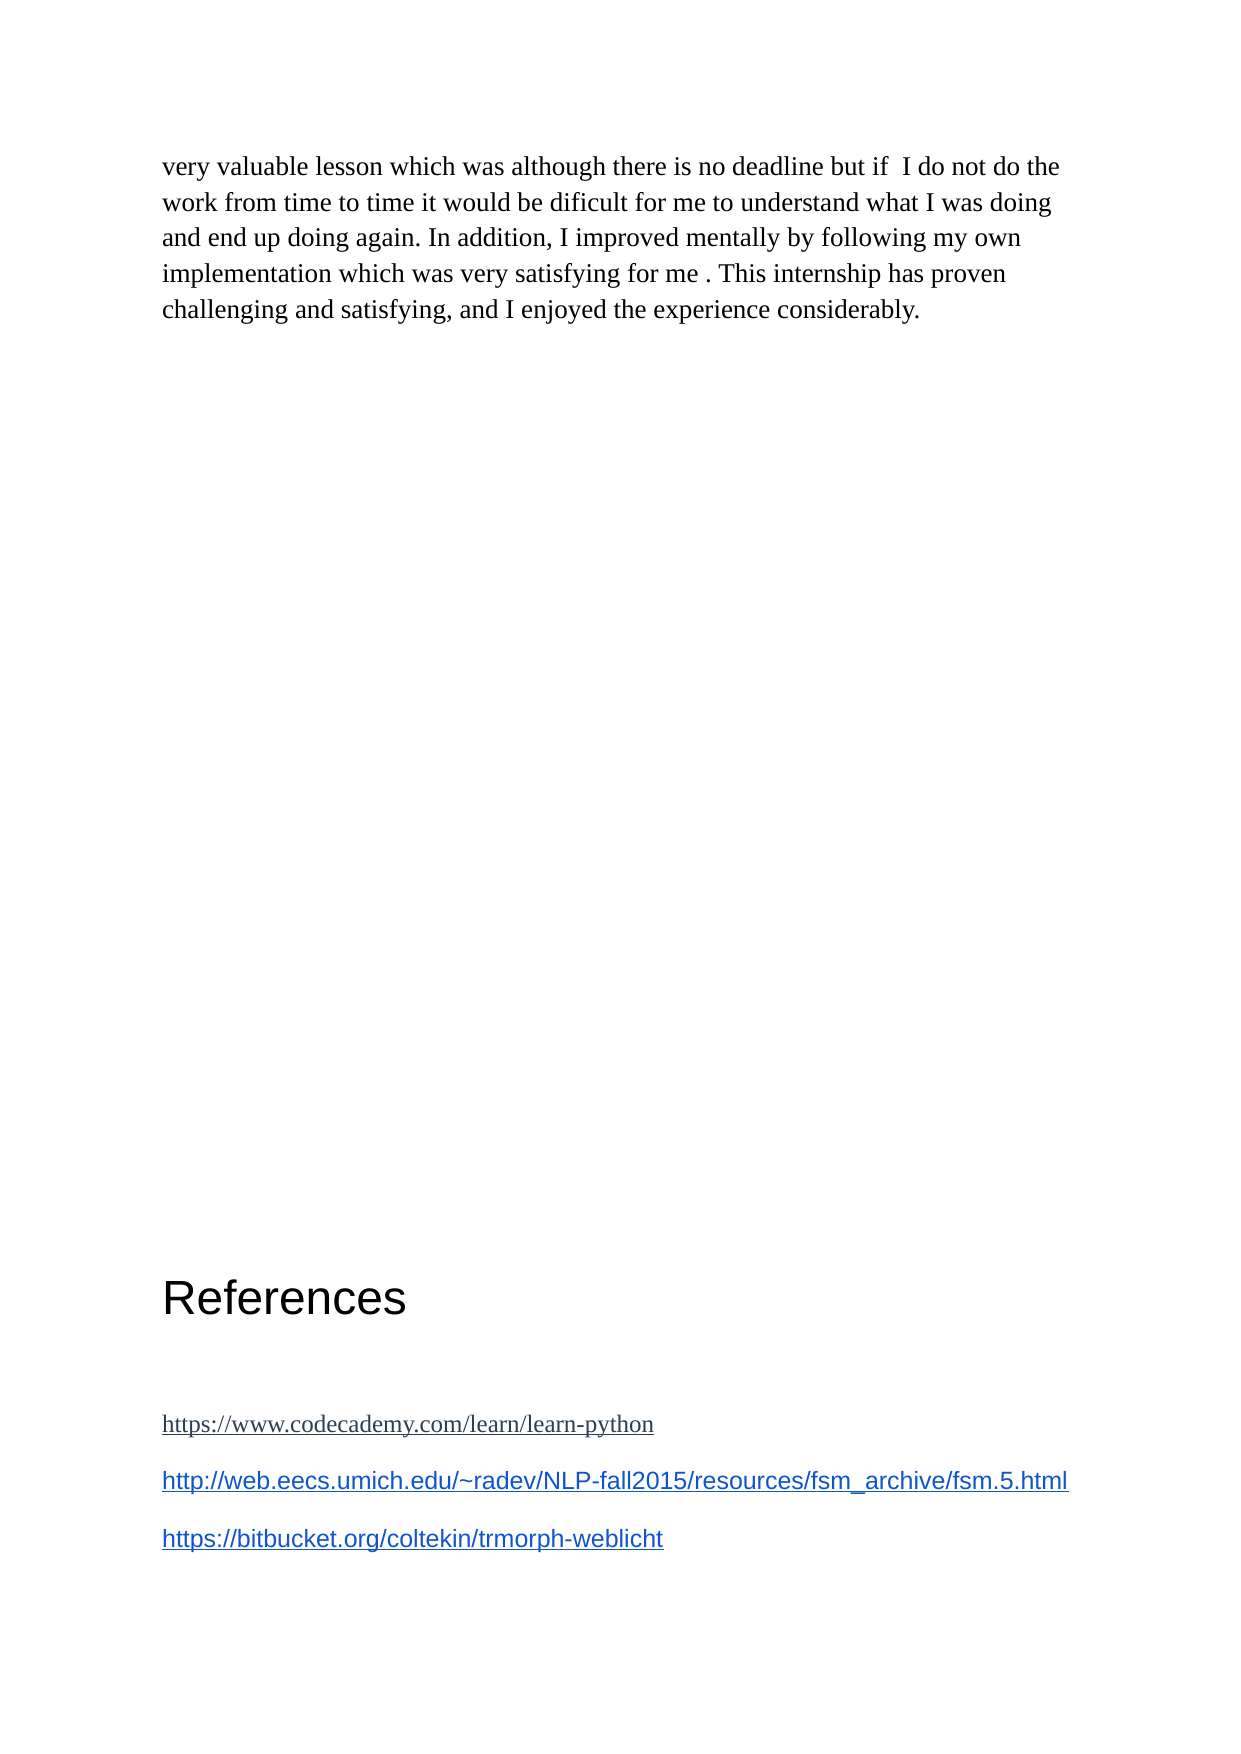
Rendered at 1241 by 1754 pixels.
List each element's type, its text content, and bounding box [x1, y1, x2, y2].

text References [162, 1270, 1078, 1325]
text https://bitbucket.org/coltekin/trmorph-weblicht [162, 1524, 1078, 1552]
text very valuable lesson which was although there is no deadline but if I do not do the work from time to time it would be dificult for me to understand what I was doing and end up doing again. In addition, I improved mentally by following my own implementation which was very satisfying for me . This internship has proven challenging and satisfying, and I enjoyed the experience considerably. [162, 150, 1078, 324]
text https://www.codecademy.com/learn/learn-python [162, 1409, 1078, 1437]
text http://web.eecs.umich.edu/~radev/NLP-fall2015/resources/fsm_archive/fsm.5.html [162, 1466, 1078, 1495]
